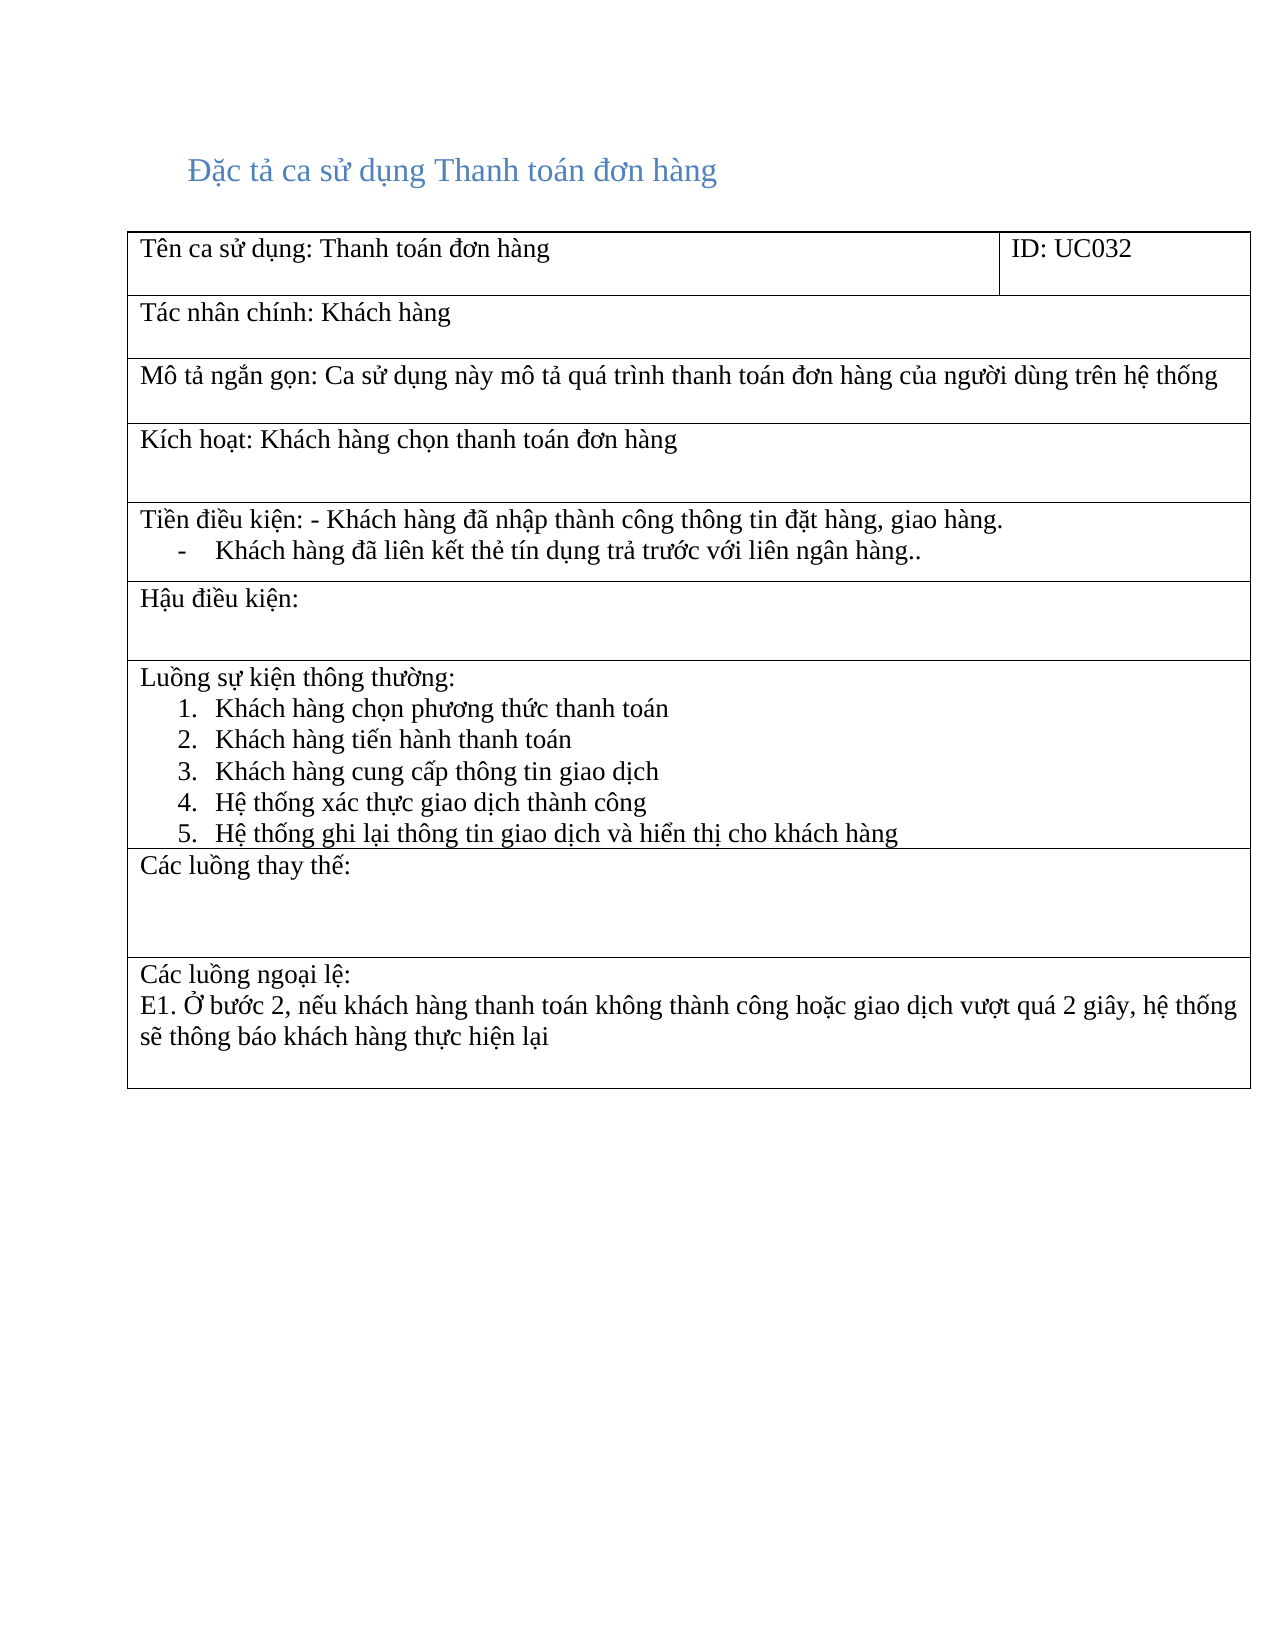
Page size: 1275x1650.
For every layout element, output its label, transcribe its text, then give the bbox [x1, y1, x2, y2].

title Đặc tả ca sử dụng Thanh toán đơn hàng [187, 150, 1087, 188]
table_header Tên ca sử dụng: Thanh toán đơn hàng [128, 233, 999, 295]
table_cell Các luồng ngoại lệ: E1. Ở bước 2, nếu khách hàng thanh toán không thành công hoặc giao dịch vượt quá 2 giây, hệ thống sẽ thông báo khách hàng thực hiện lại [128, 958, 1250, 1088]
table_cell Mô tả ngắn gọn: Ca sử dụng này mô tả quá trình thanh toán đơn hàng của người dùng trên hệ thống [128, 359, 1250, 422]
table_cell Hậu điều kiện: [128, 582, 1250, 660]
table_cell Các luồng thay thế: [128, 849, 1250, 957]
table_header ID: UC032 [1000, 233, 1250, 295]
table_cell Kích hoạt: Khách hàng chọn thanh toán đơn hàng [128, 424, 1250, 502]
table_cell Luồng sự kiện thông thường: Khách hàng chọn phương thức thanh toán Khách hàng tiến hành thanh toán Khách hàng cung cấp thông tin giao dịch Hệ thống xác thực giao dịch thành công Hệ thống ghi lại thông tin giao dịch và hiển thị cho khách hàng [128, 661, 1250, 848]
table_cell Tác nhân chính: Khách hàng [128, 296, 1250, 358]
table_cell Tiền điều kiện: - Khách hàng đã nhập thành công thông tin đặt hàng, giao hàng. Khách hàng đã liên kết thẻ tín dụng trả trước với liên ngân hàng.. [128, 503, 1250, 581]
